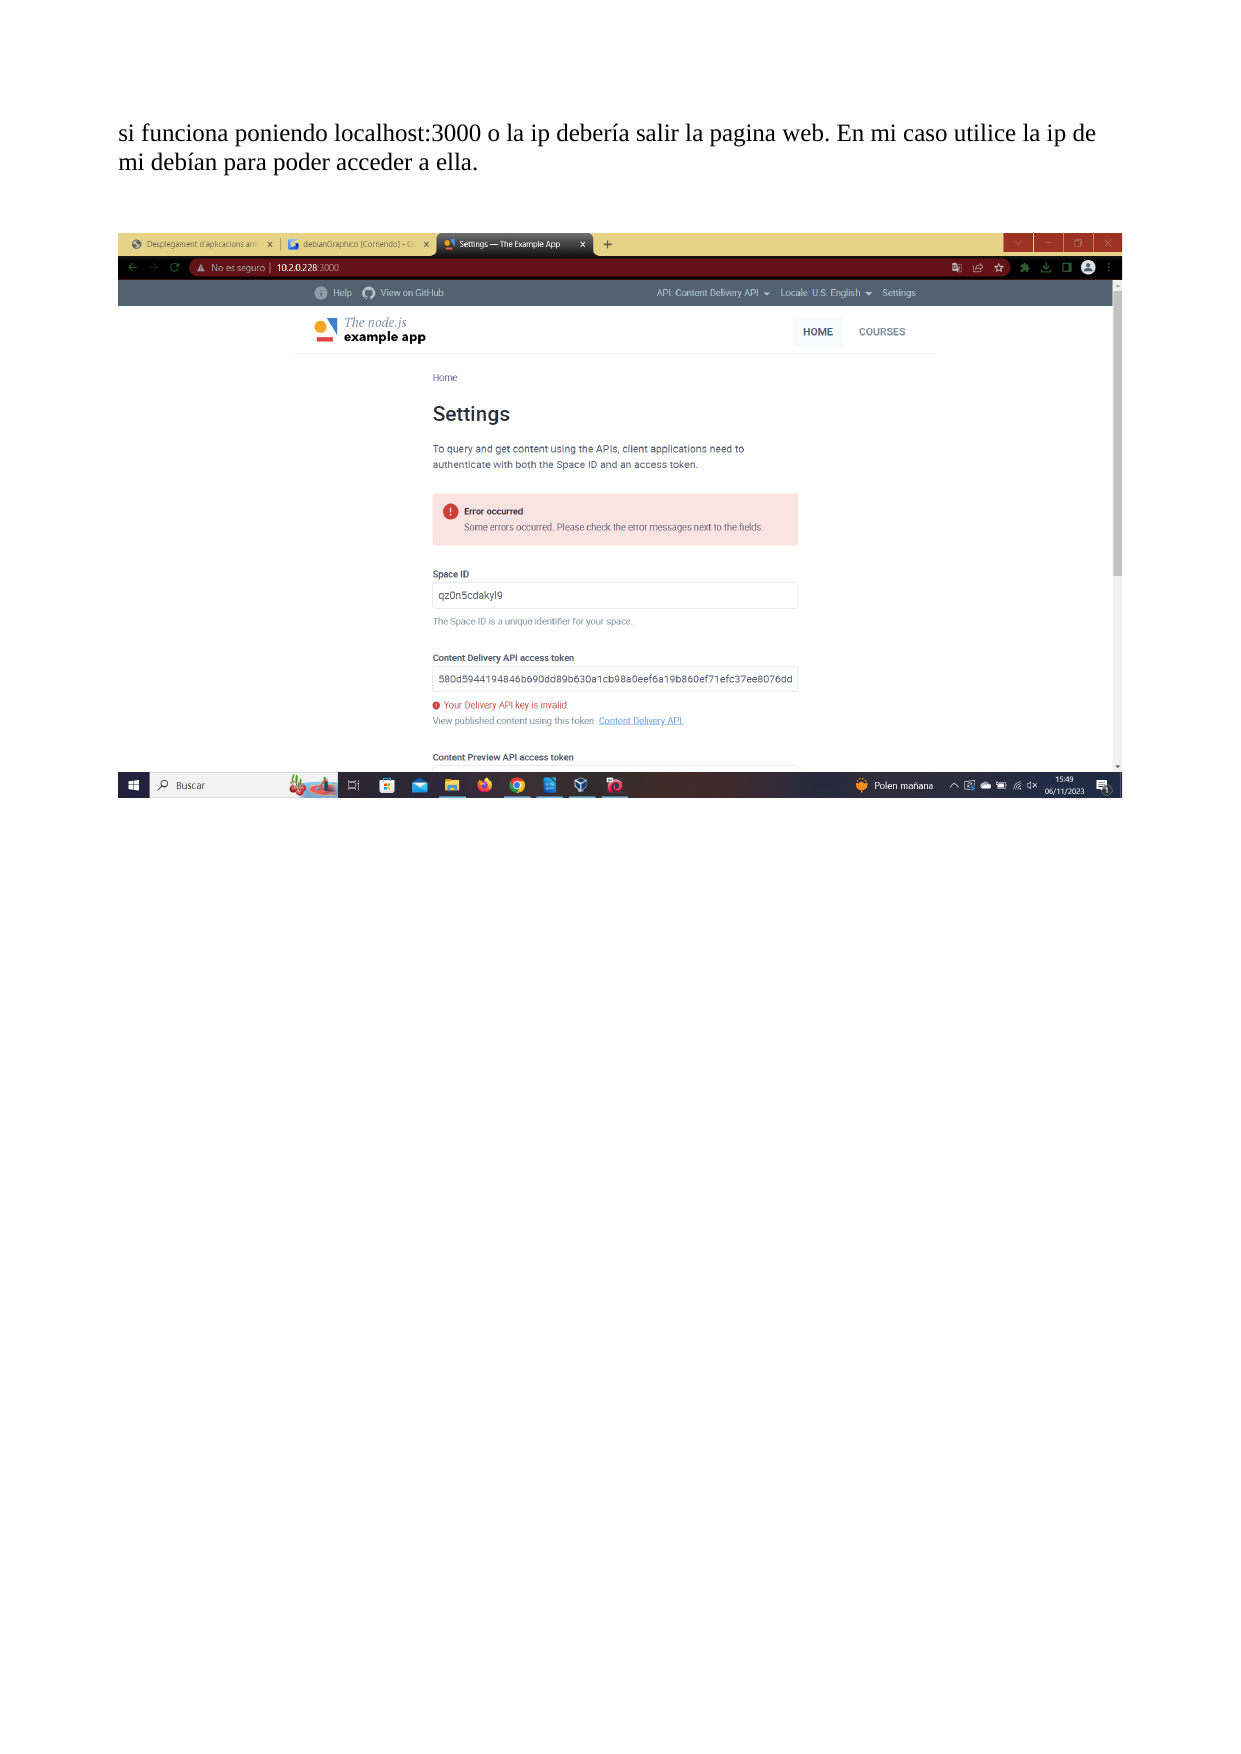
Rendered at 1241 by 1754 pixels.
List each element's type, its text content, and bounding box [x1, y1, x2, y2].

picture [118, 233, 1123, 798]
text si funciona poniendo localhost:3000 o la ip debería salir la pagina web. En mi caso utilice la ip de mi debían para poder acceder a ella. [118, 118, 1122, 176]
